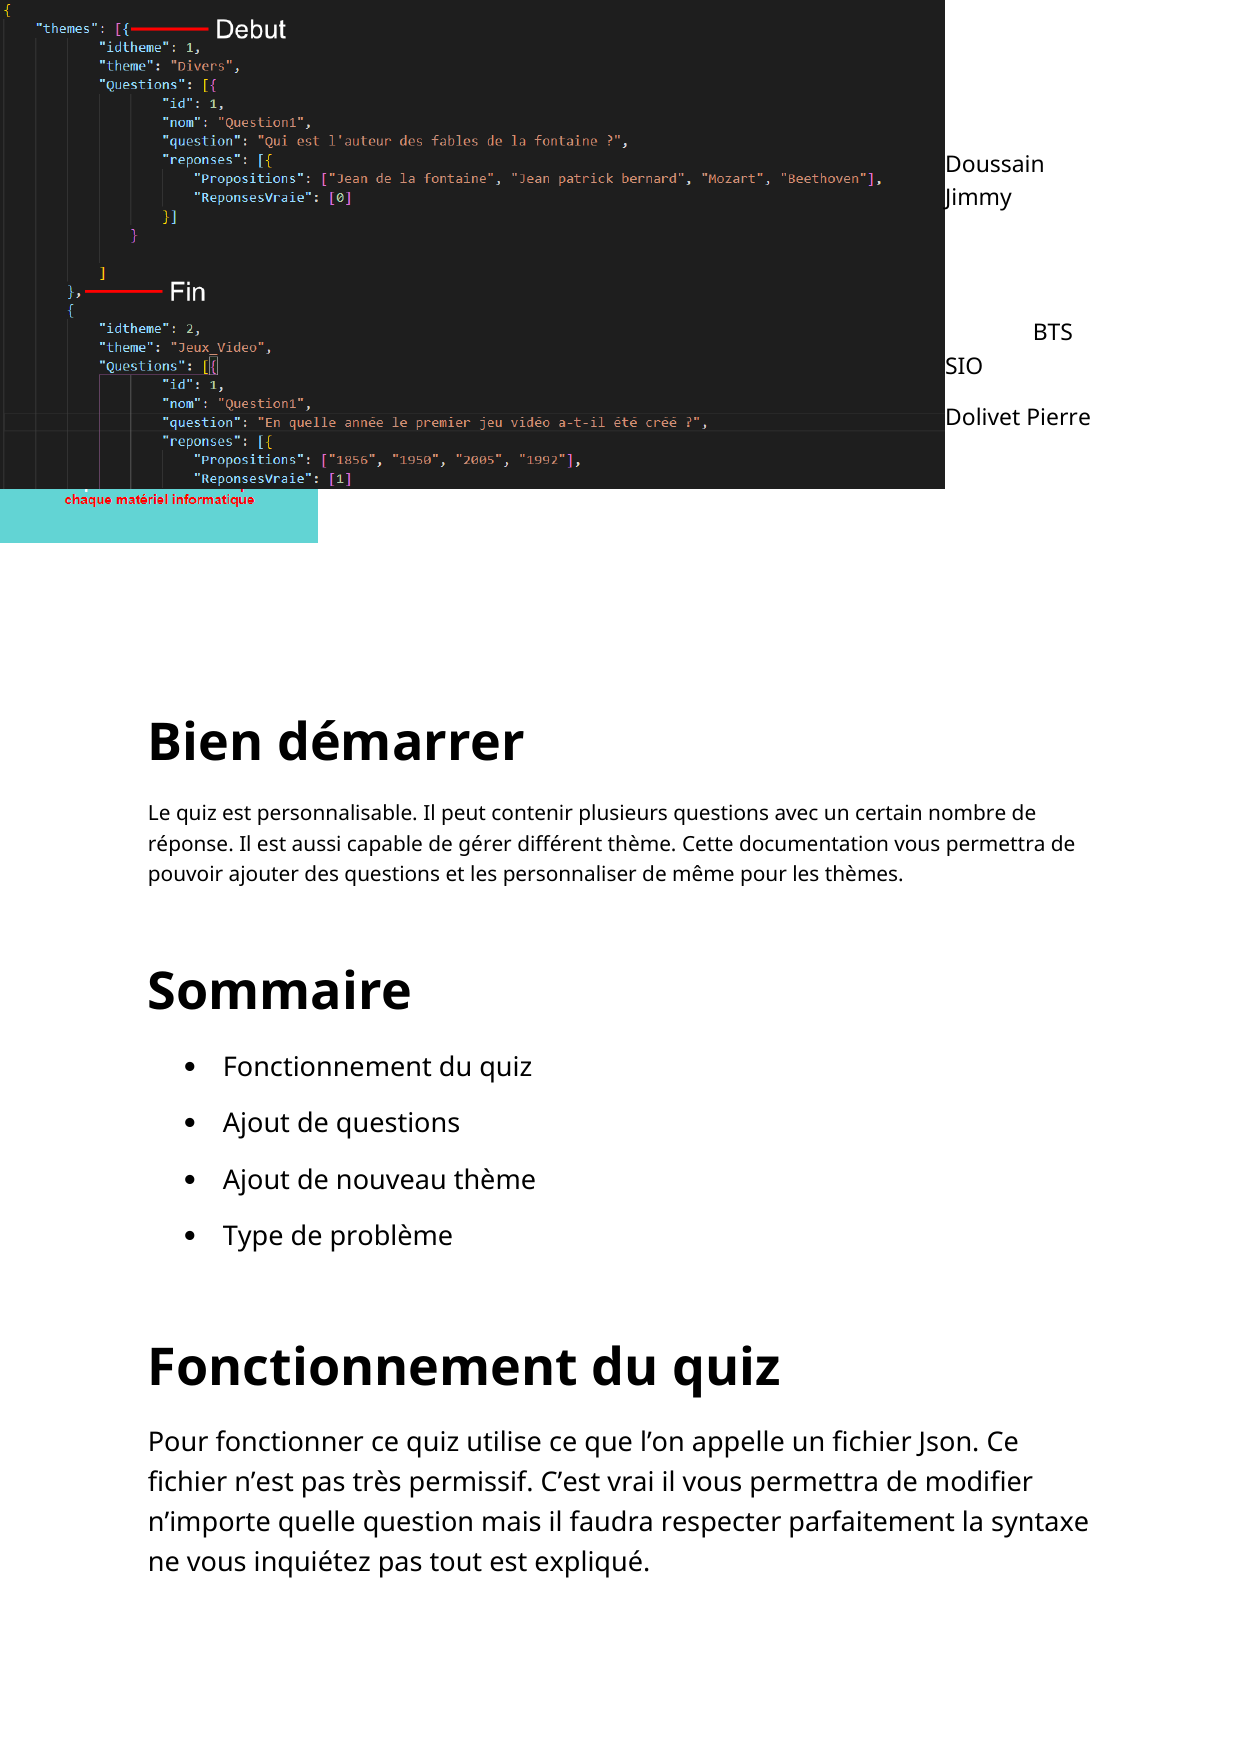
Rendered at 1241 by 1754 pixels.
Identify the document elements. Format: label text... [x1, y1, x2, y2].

list Ajout de questions [185, 1104, 1093, 1141]
text Doussain Jimmy BTS SIO [945, 148, 1093, 381]
list Fonctionnement du quiz [185, 1047, 1093, 1084]
text Le quiz est personnalisable. Il peut contenir plusieurs questions avec un certain nombre de réponse. Il est aussi capable de gérer différent thème. Cette documentation vous permettra de pouvoir ajouter des questions et les personnaliser de même pour les thèmes. [148, 798, 1093, 888]
list Ajout de nouveau thème [185, 1160, 1093, 1197]
text Fonctionnement du quiz [148, 1329, 1093, 1400]
text Bien démarrer [148, 705, 1093, 776]
picture [0, 0, 945, 543]
text Pour fonctionner ce quiz utilise ce que l’on appelle un fichier Json. Ce fichier n’est pas très permissif. C’est vrai il vous permettra de modifier n’importe quelle question mais il faudra respecter parfaitement la syntaxe ne vous inquiétez pas tout est expliqué. [148, 1423, 1093, 1579]
text Sommaire [148, 954, 1093, 1025]
text Dolivet Pierre [945, 401, 1093, 432]
list Type de problème [185, 1217, 1093, 1253]
